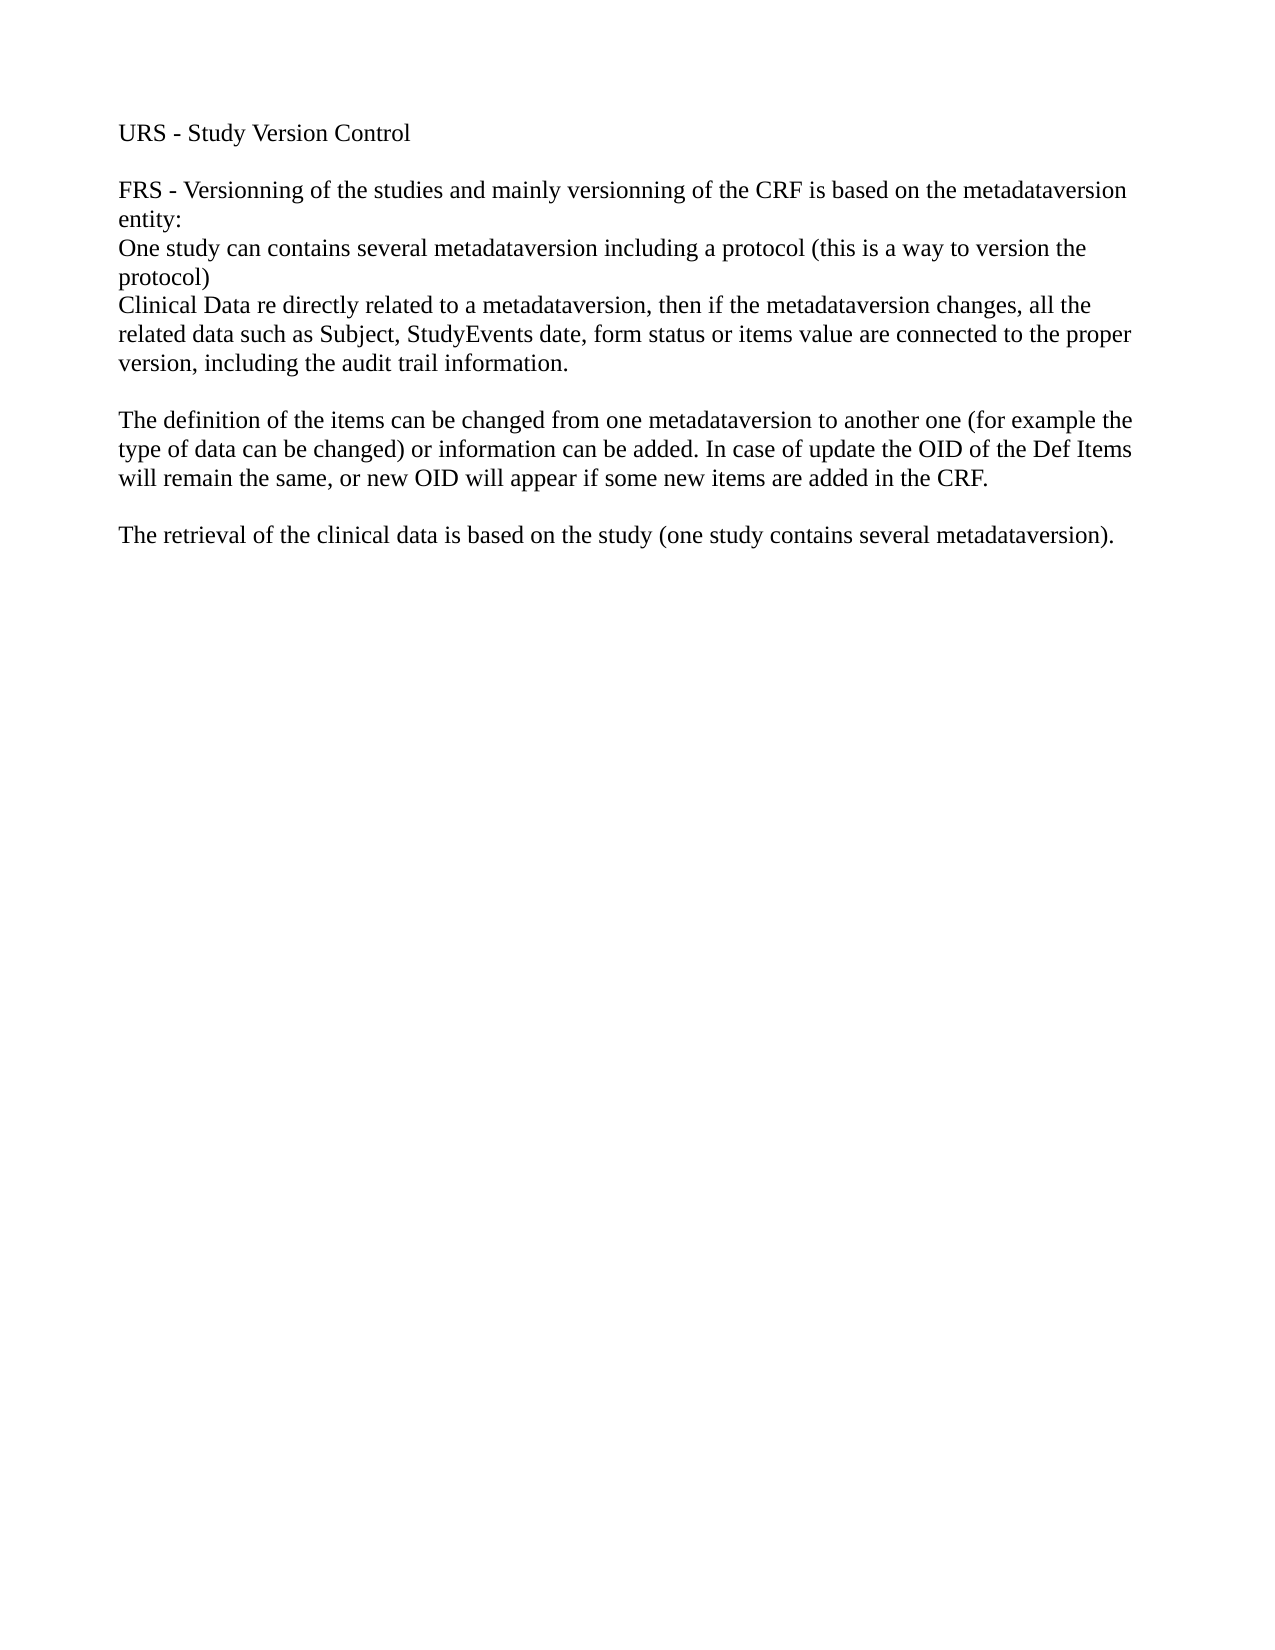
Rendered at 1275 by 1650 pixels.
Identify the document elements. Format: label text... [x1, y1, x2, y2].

text URS - Study Version Control [118, 118, 1157, 147]
text The retrieval of the clinical data is based on the study (one study contains several metadataversion). [118, 521, 1157, 549]
text One study can contains several metadataversion including a protocol (this is a way to version the protocol) [118, 233, 1157, 291]
text Clinical Data re directly related to a metadataversion, then if the metadataversion changes, all the related data such as Subject, StudyEvents date, form status or items value are connected to the proper version, including the audit trail information. [118, 291, 1157, 377]
text FRS - Versionning of the studies and mainly versionning of the CRF is based on the metadataversion entity: [118, 176, 1157, 233]
text The definition of the items can be changed from one metadataversion to another one (for example the type of data can be changed) or information can be added. In case of update the OID of the Def Items will remain the same, or new OID will appear if some new items are added in the CRF. [118, 406, 1157, 492]
